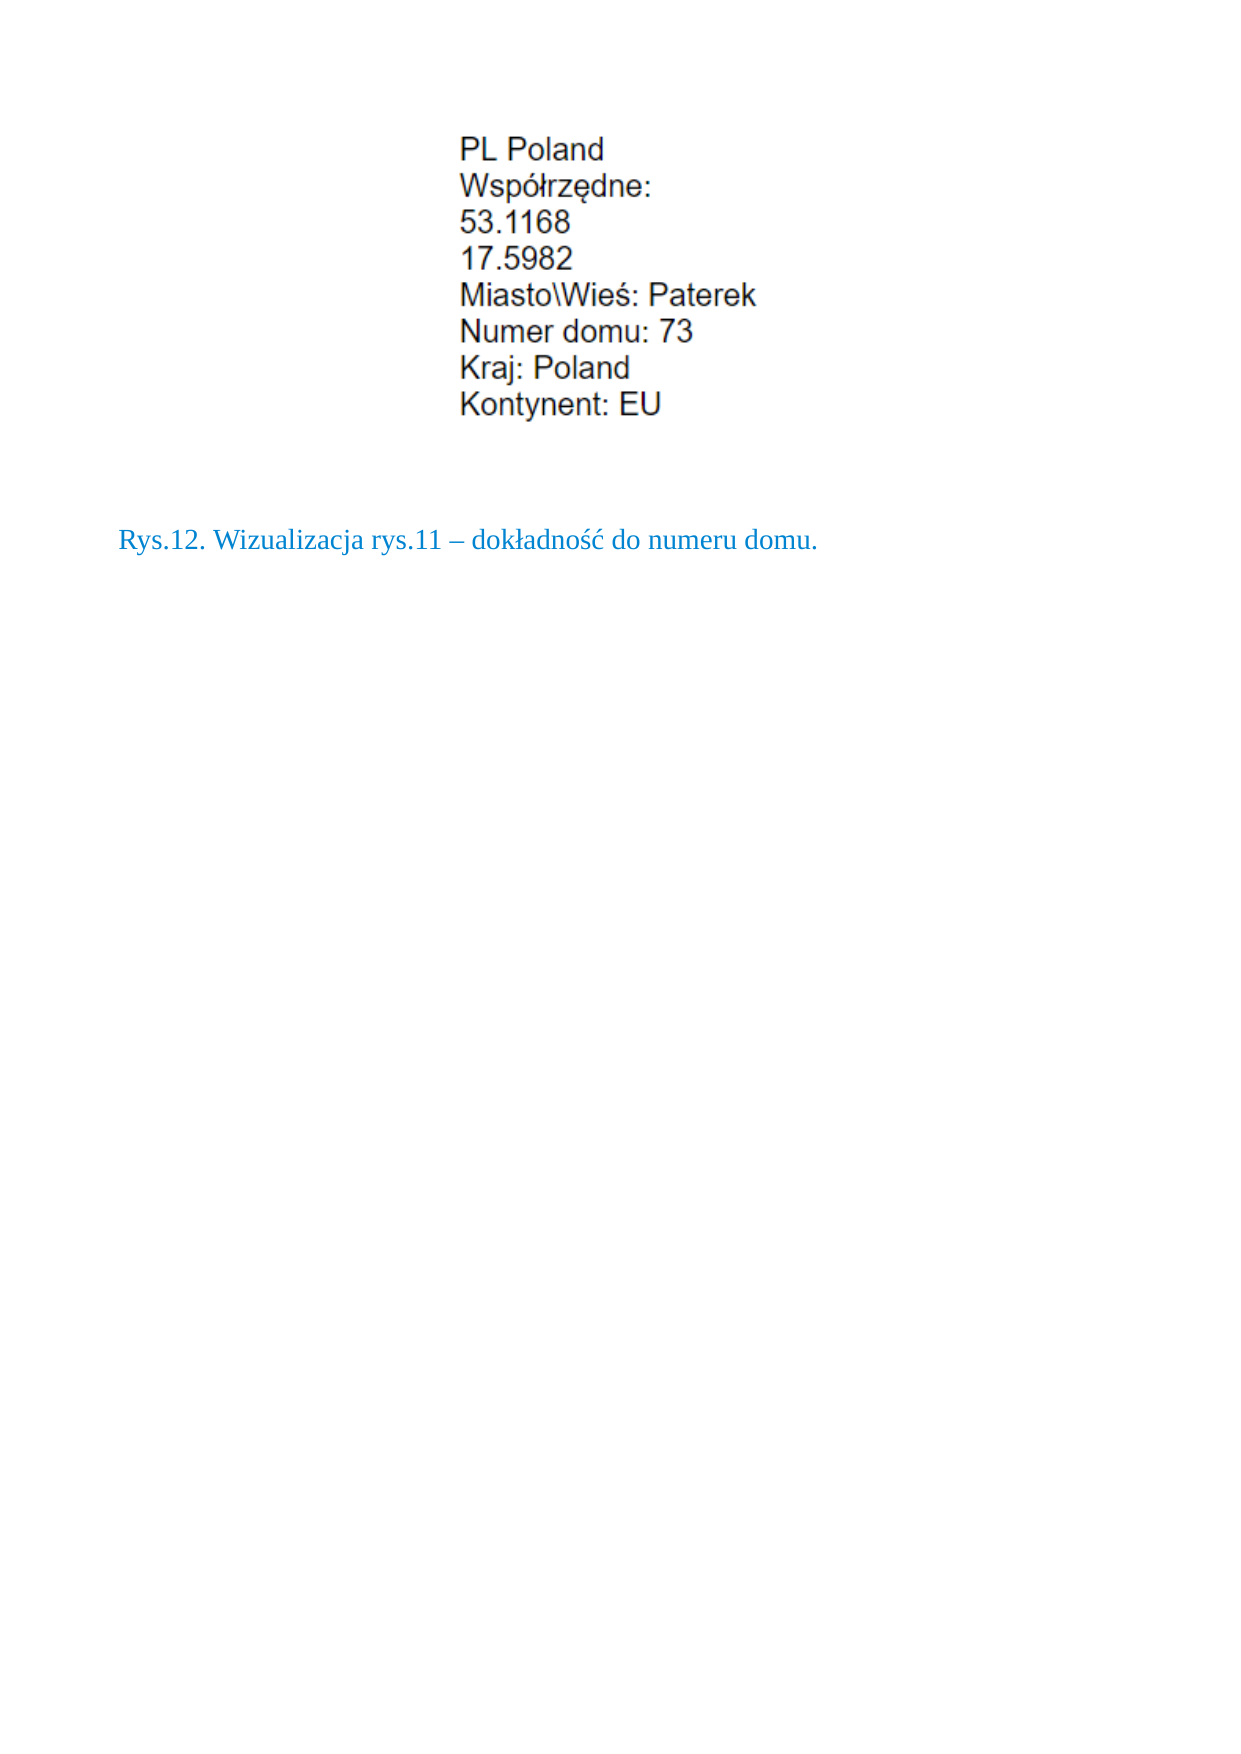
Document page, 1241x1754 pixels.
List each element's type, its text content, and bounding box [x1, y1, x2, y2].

text Rys.12. Wizualizacja rys.11 – dokładność do numeru domu. [118, 522, 1122, 556]
